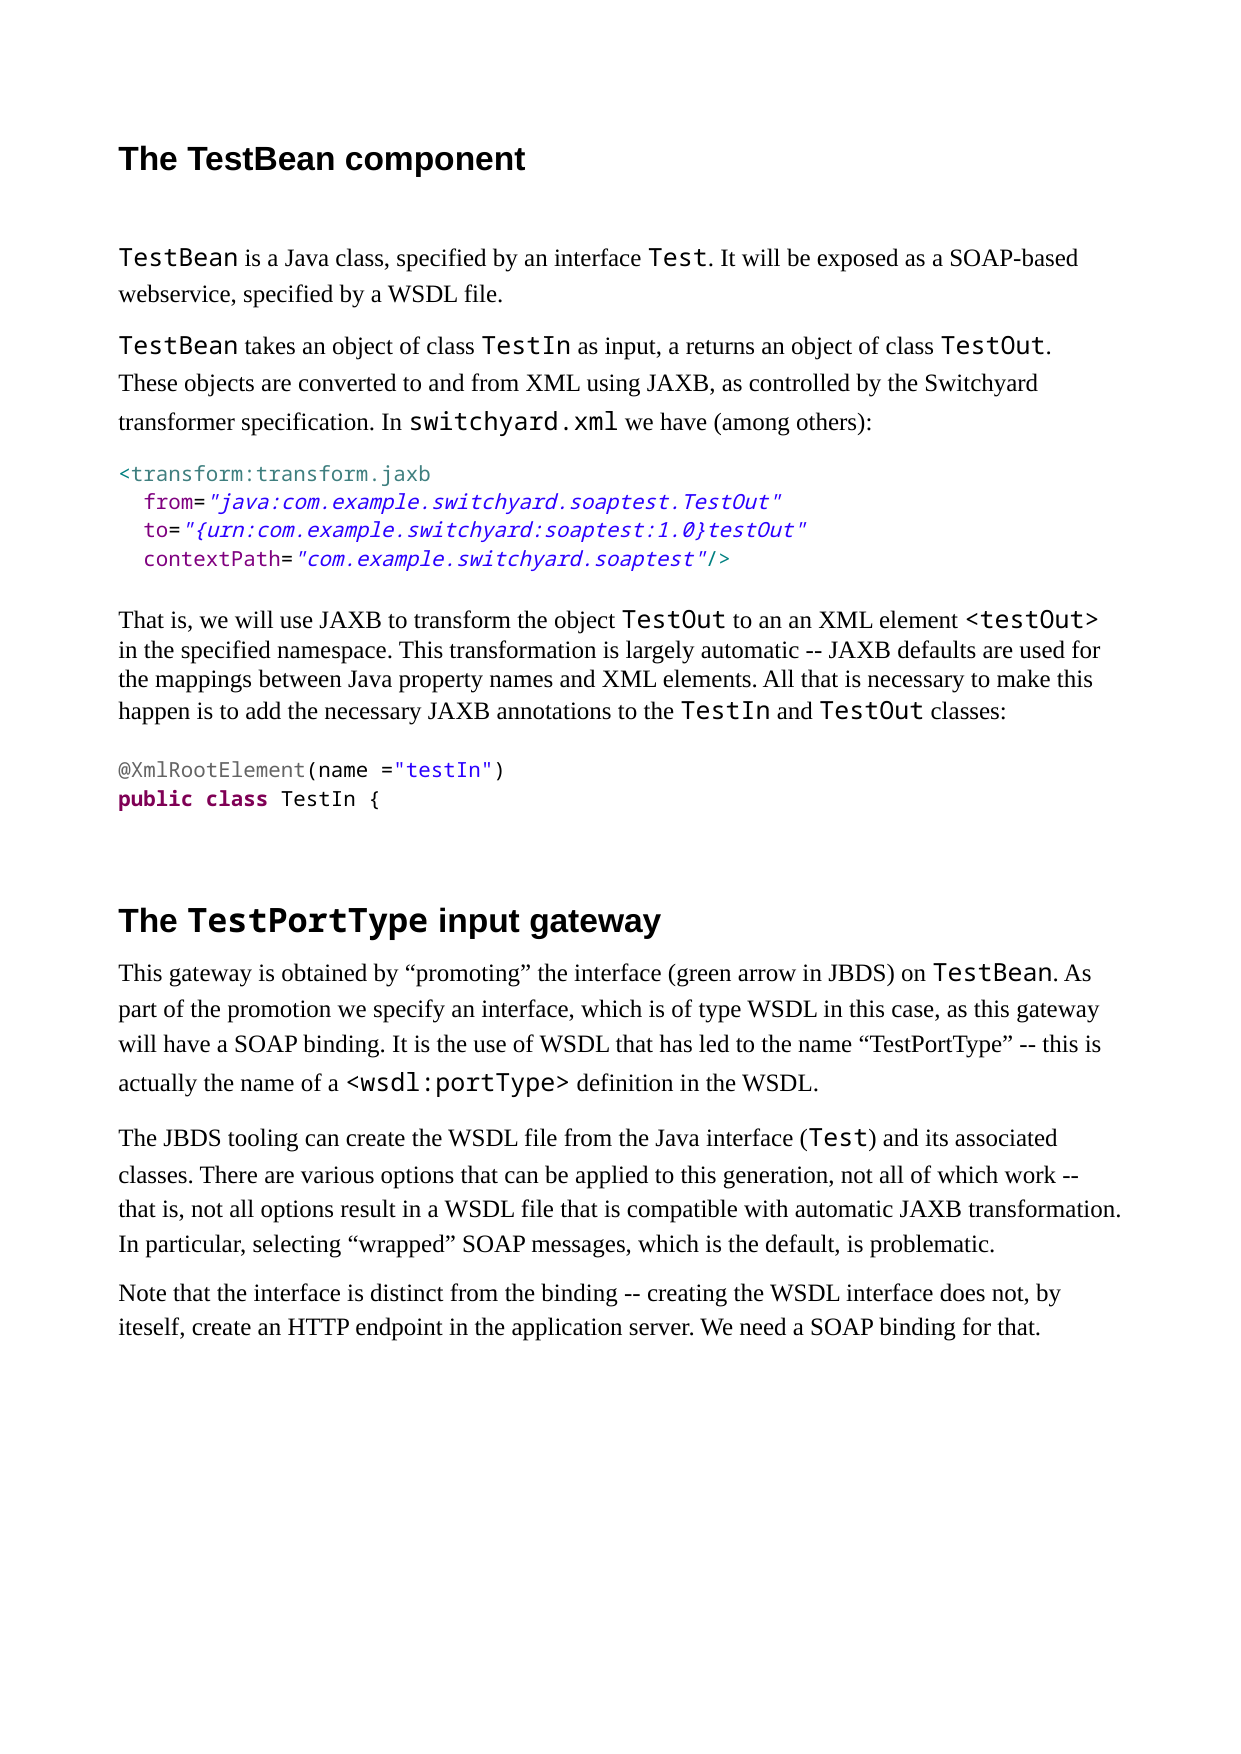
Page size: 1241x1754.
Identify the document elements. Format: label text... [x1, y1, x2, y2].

text public class TestIn { [118, 784, 1122, 812]
text TestBean is a Java class, specified by an interface Test. It will be exposed as a SOAP-based webservice, specified by a WSDL file. [118, 239, 1122, 308]
text Note that the interface is distinct from the binding -- creating the WSDL interface does not, by iteself, create an HTTP endpoint in the application server. We need a SOAP binding for that. [118, 1278, 1122, 1341]
subtitle The TestPortType input gateway [118, 897, 1122, 942]
subtitle The TestBean component [118, 139, 1122, 178]
text <transform:transform.jaxb [118, 459, 1122, 487]
text from="java:com.example.switchyard.soaptest.TestOut" [118, 487, 1122, 516]
text The JBDS tooling can create the WSDL file from the Java interface (Test) and its associated classes. There are various options that can be applied to this generation, not all of which work -- that is, not all options result in a WSDL file that is compatible with automatic JAXB transformation. In particular, selecting “wrapped” SOAP messages, which is the default, is problematic. [118, 1120, 1122, 1257]
text @XmlRootElement(name ="testIn") [118, 756, 1122, 784]
text TestBean takes an object of class TestIn as input, a returns an object of class TestOut. These objects are converted to and from XML using JAXB, as controlled by the Switchyard transformer specification. In switchyard.xml we have (among others): [118, 328, 1122, 437]
text contextPath="com.example.switchyard.soaptest"/> [118, 544, 1122, 572]
text to="{urn:com.example.switchyard:soaptest:1.0}testOut" [118, 516, 1122, 544]
text This gateway is obtained by “promoting” the interface (green arrow in JBDS) on TestBean. As part of the promotion we specify an interface, which is of type WSDL in this case, as this gateway will have a SOAP binding. It is the use of WSDL that has led to the name “TestPortType” -- this is actually the name of a <wsdl:portType> definition in the WSDL. [118, 955, 1122, 1099]
text That is, we will use JAXB to transform the object TestOut to an an XML element <testOut> in the specified namespace. This transformation is largely automatic -- JAXB defaults are used for the mappings between Java property names and XML elements. All that is necessary to make this happen is to add the necessary JAXB annotations to the TestIn and TestOut classes: [118, 601, 1122, 727]
